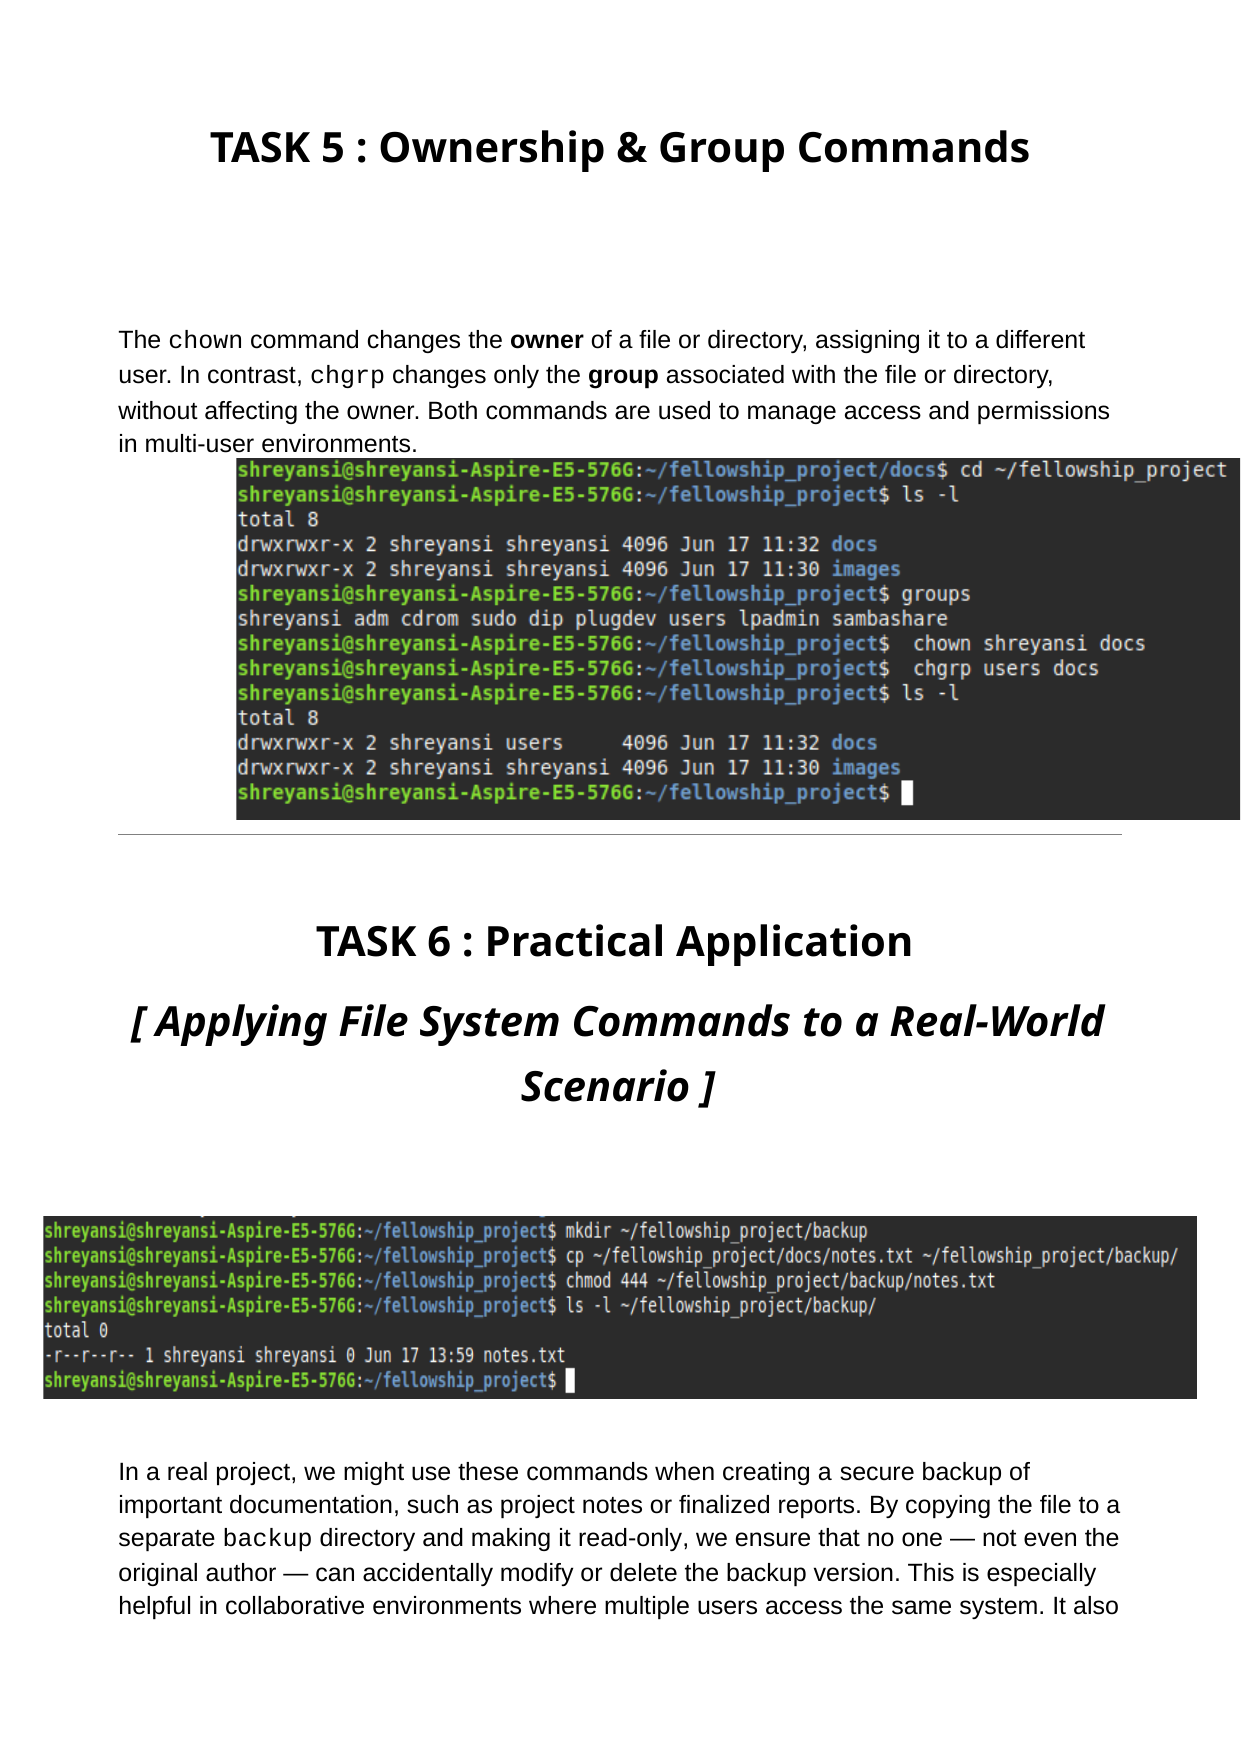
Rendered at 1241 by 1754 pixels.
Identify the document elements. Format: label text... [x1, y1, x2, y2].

text The chown command changes the owner of a file or directory, assigning it to a different user. In contrast, chgrp changes only the group associated with the file or directory, without affecting the owner. Both commands are used to manage access and permissions in multi-user environments. [118, 325, 1122, 457]
picture [236, 458, 1241, 820]
text In a real project, we might use these commands when creating a secure backup of important documentation, such as project notes or finalized reports. By copying the file to a separate backup directory and making it read-only, we ensure that no one — not even the original author — can accidentally modify or delete the backup version. This is especially helpful in collaborative environments where multiple users access the same system. It also [118, 1457, 1122, 1620]
text [ Applying File System Commands to a Real-World Scenario ] [118, 991, 1122, 1113]
text TASK 6 : Practical Application [118, 912, 1122, 968]
text TASK 5 : Ownership & Group Commands [118, 118, 1122, 175]
picture [43, 1216, 1197, 1399]
